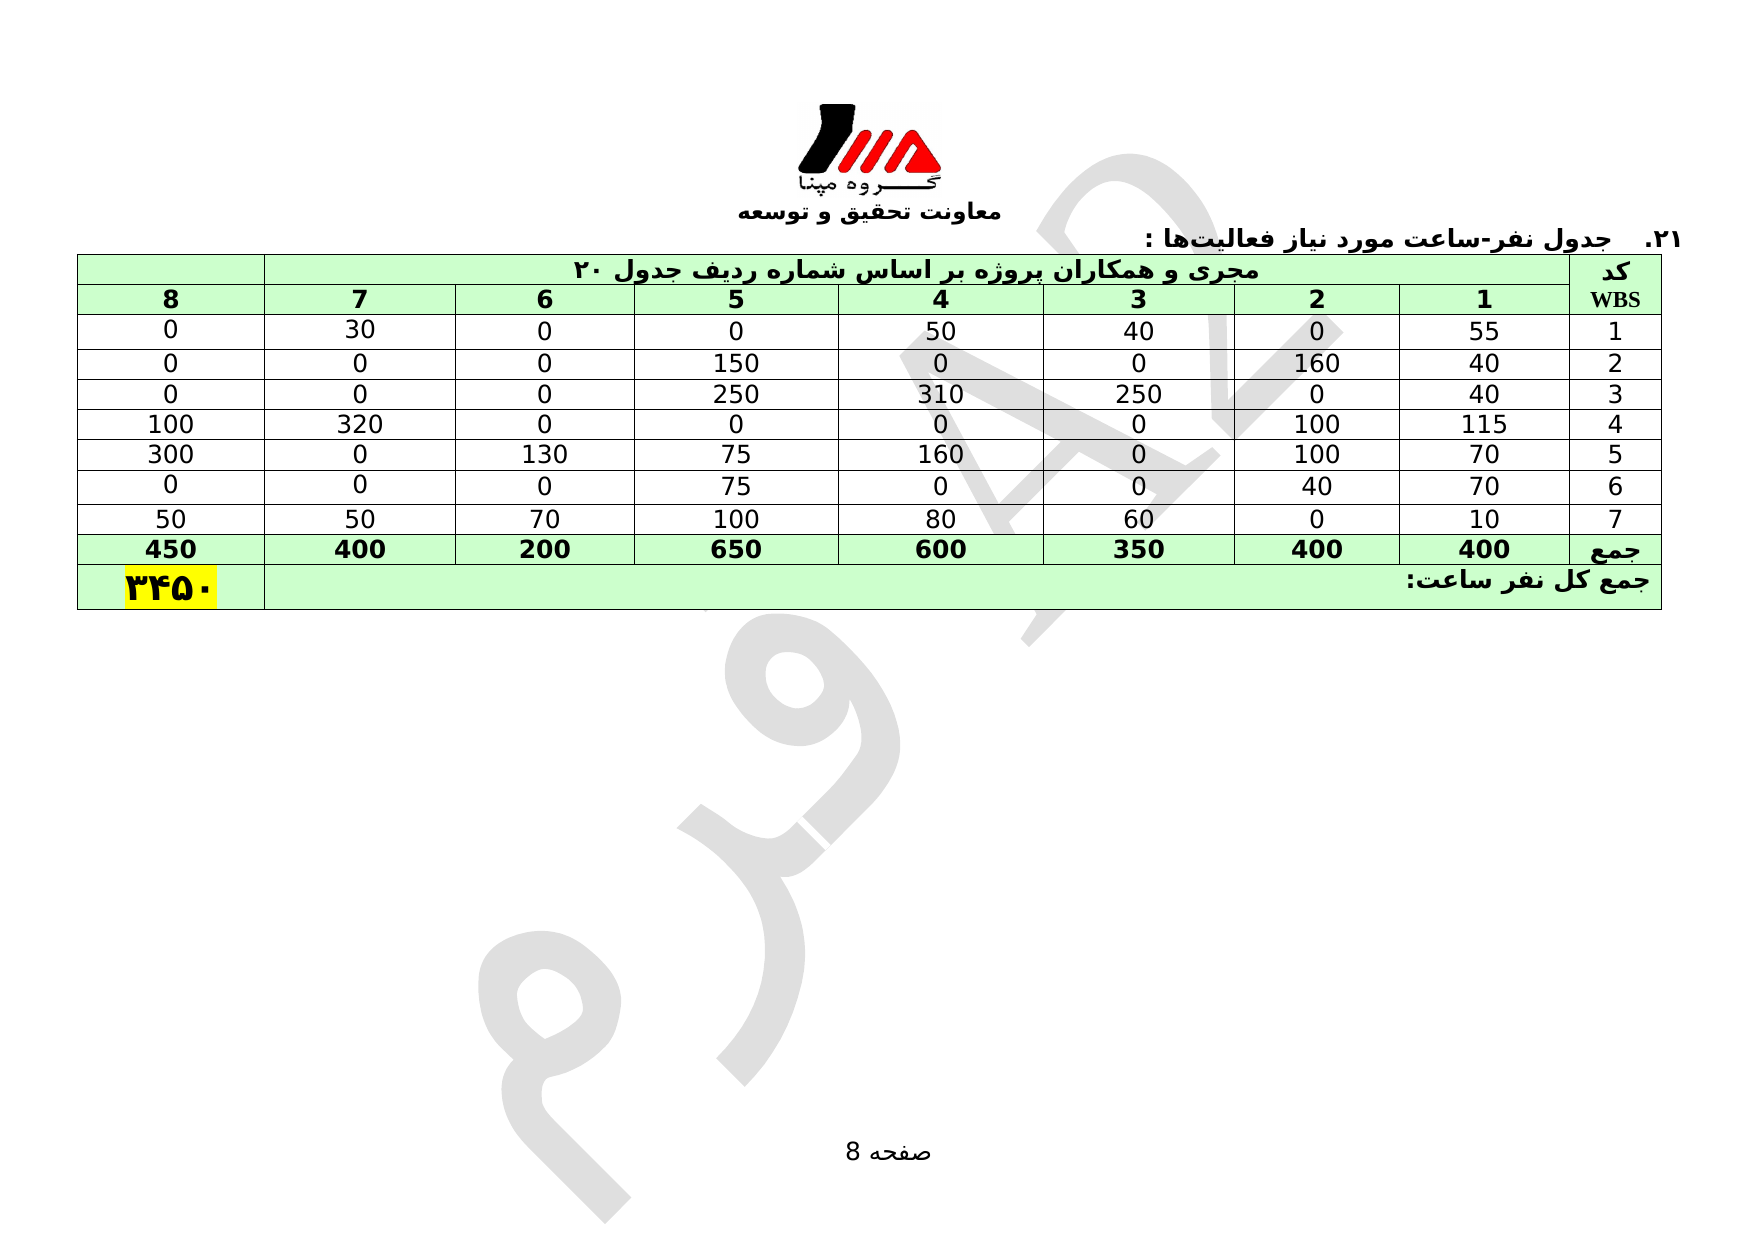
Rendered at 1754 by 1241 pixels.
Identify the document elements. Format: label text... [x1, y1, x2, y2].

table_cell 1 [1570, 315, 1661, 349]
table_cell 450 [78, 535, 264, 564]
table_cell 0 [265, 471, 455, 504]
table_cell 0 [456, 350, 634, 379]
table_cell 7 [1570, 505, 1661, 534]
table_cell 40 [1400, 350, 1569, 379]
table_cell 70 [456, 505, 634, 534]
table_cell 0 [839, 471, 1043, 504]
table_cell 3 [1570, 380, 1661, 409]
table_cell 40 [1235, 471, 1399, 504]
table_cell 5 [1570, 440, 1661, 469]
table_cell 0 [635, 315, 838, 349]
table_cell 0 [456, 380, 634, 409]
table_cell 8 [78, 285, 264, 314]
table_cell 2 [1570, 350, 1661, 379]
table_cell مجری و همکاران پروژه بر اساس شماره ردیف جدول ۲۰ [265, 255, 1569, 284]
table_cell 0 [1044, 350, 1234, 379]
table_cell 10 [1400, 505, 1569, 534]
table_cell 0 [1044, 440, 1234, 469]
table_cell 400 [1235, 535, 1399, 564]
table_cell 100 [1235, 440, 1399, 469]
table_cell 100 [78, 410, 264, 439]
table_cell 650 [635, 535, 838, 564]
table_cell 0 [839, 350, 1043, 379]
table_cell 0 [78, 350, 264, 379]
table_cell 30 [265, 315, 455, 349]
table_cell جمع کل نفر ساعت: [265, 565, 1661, 609]
table_cell 0 [1235, 505, 1399, 534]
table_cell 0 [456, 410, 634, 439]
table_cell 70 [1400, 471, 1569, 504]
table_cell 6 [1570, 471, 1661, 504]
table_cell 40 [1400, 380, 1569, 409]
table_cell 5 [635, 285, 838, 314]
table_cell 7 [265, 285, 455, 314]
table_cell 50 [839, 315, 1043, 349]
table_header جدول نفر-ساعت مورد نیاز فعالیت‌ها : [265, 225, 1662, 254]
table_cell 4 [1570, 410, 1661, 439]
table_cell 150 [635, 350, 838, 379]
table_cell 40 [1044, 315, 1234, 349]
table_cell 0 [1044, 410, 1234, 439]
table_cell 0 [1235, 380, 1399, 409]
table_cell 300 [78, 440, 264, 469]
table_cell 250 [635, 380, 838, 409]
table_cell 0 [78, 315, 264, 349]
table_cell 0 [839, 410, 1043, 439]
table_cell 0 [456, 315, 634, 349]
table_cell 130 [456, 440, 634, 469]
table_cell 0 [1044, 471, 1234, 504]
picture [796, 102, 943, 198]
table_cell 0 [265, 440, 455, 469]
table_cell 200 [456, 535, 634, 564]
table_cell 0 [1235, 315, 1399, 349]
table_cell 4 [839, 285, 1043, 314]
table_cell 0 [78, 471, 264, 504]
table_cell 310 [839, 380, 1043, 409]
table_cell 115 [1400, 410, 1569, 439]
table_cell 75 [635, 440, 838, 469]
table_cell 50 [78, 505, 264, 534]
table_cell 160 [1235, 350, 1399, 379]
table_cell 2 [1235, 285, 1399, 314]
table_cell 3 [1044, 285, 1234, 314]
table_cell جمع [1570, 535, 1661, 564]
table_cell 60 [1044, 505, 1234, 534]
table_cell [78, 255, 264, 284]
table_cell 1 [1400, 285, 1569, 314]
table_cell 100 [1235, 410, 1399, 439]
table_cell 0 [635, 410, 838, 439]
table_cell 400 [265, 535, 455, 564]
table_cell 100 [635, 505, 838, 534]
table_cell 600 [839, 535, 1043, 564]
table_cell ۳۴۵۰ [78, 565, 264, 609]
table_cell 400 [1400, 535, 1569, 564]
table_cell 70 [1400, 440, 1569, 469]
table_cell کد WBS [1570, 255, 1661, 314]
table_cell 0 [265, 350, 455, 379]
table_cell 75 [635, 471, 838, 504]
table_header [78, 225, 265, 254]
table_cell 0 [265, 380, 455, 409]
table_cell 0 [78, 380, 264, 409]
table_cell 6 [456, 285, 634, 314]
table_cell 55 [1400, 315, 1569, 349]
table_cell 250 [1044, 380, 1234, 409]
table_cell 320 [265, 410, 455, 439]
table_cell 350 [1044, 535, 1234, 564]
table_cell 160 [839, 440, 1043, 469]
table_cell 50 [265, 505, 455, 534]
table_cell 80 [839, 505, 1043, 534]
table_cell 0 [456, 471, 634, 504]
